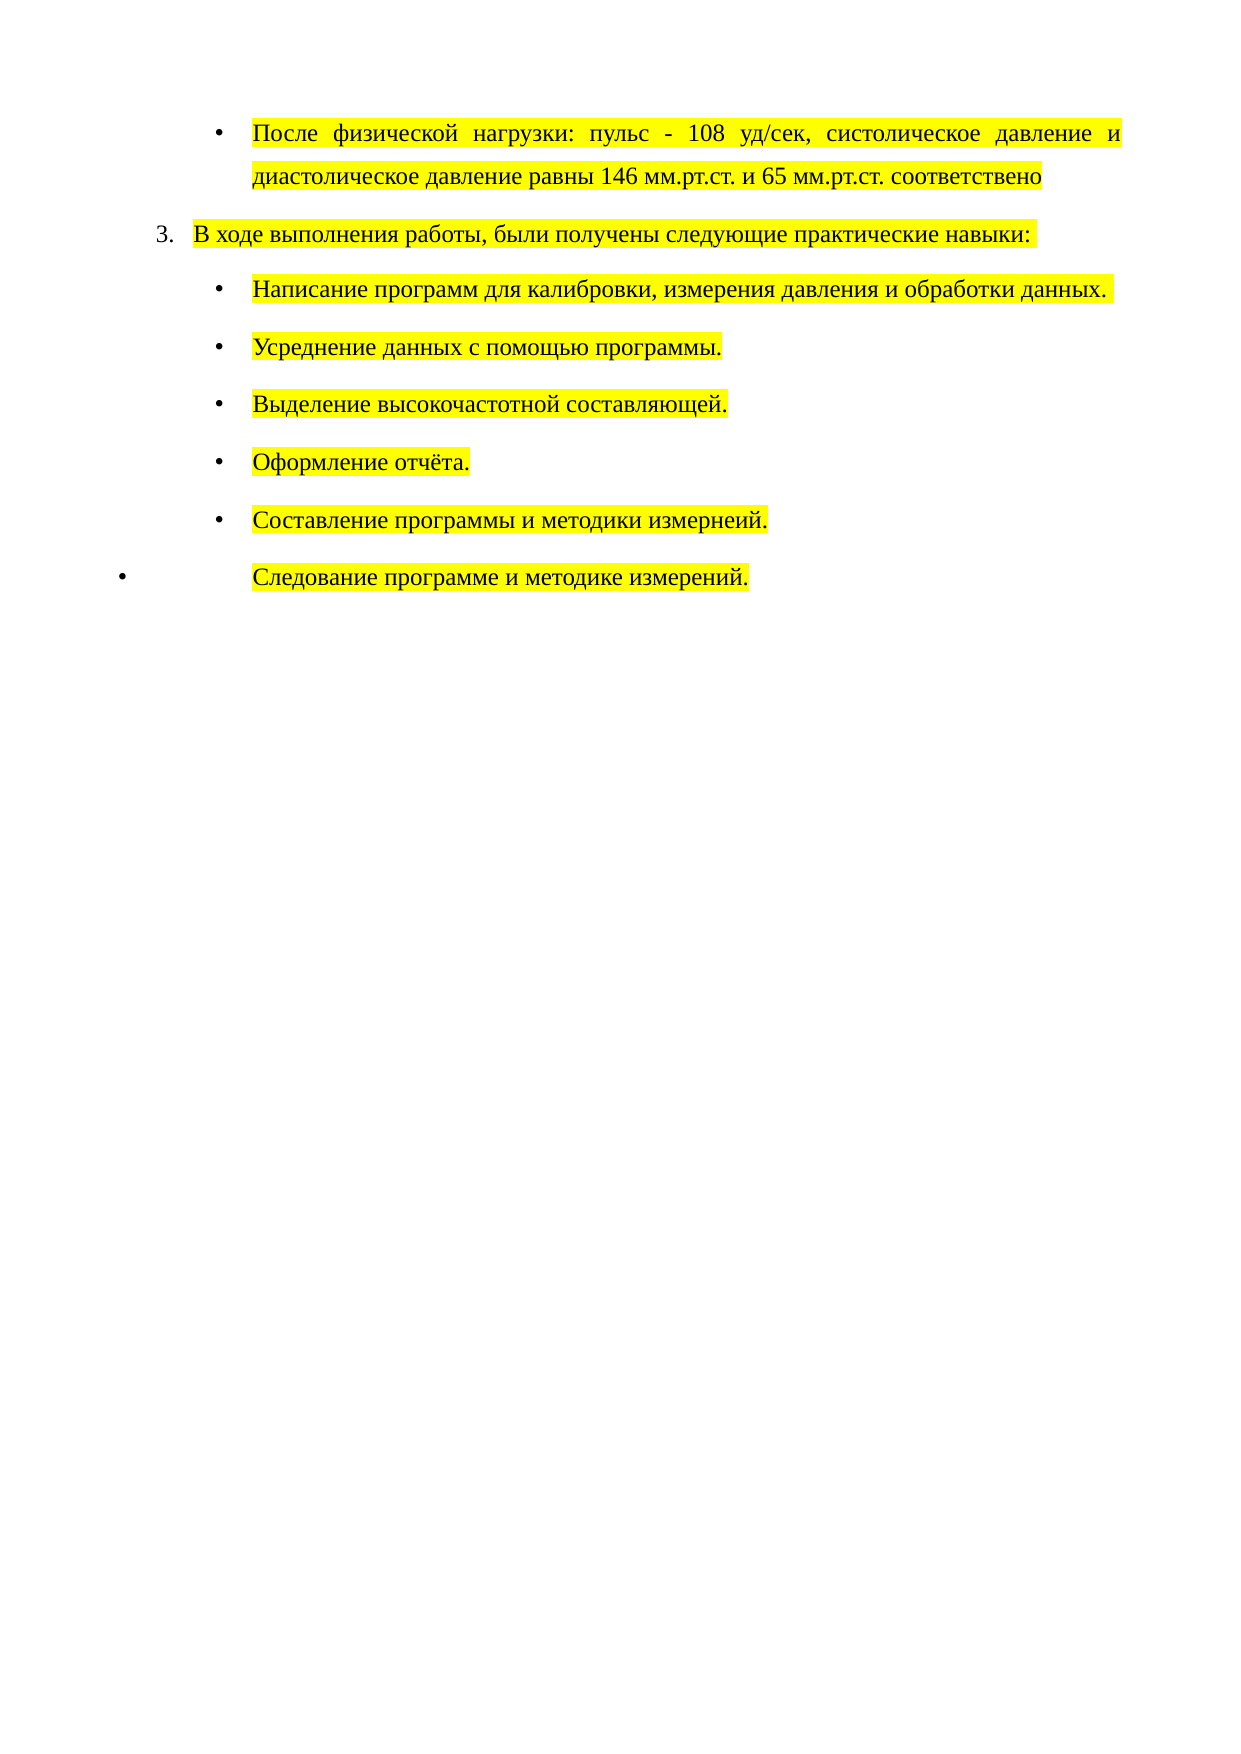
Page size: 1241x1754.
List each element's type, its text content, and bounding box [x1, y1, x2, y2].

list Написание программ для калибровки, измерения давления и обработки данных. [215, 274, 1122, 303]
list Следование программе и методике измерений. [118, 562, 1122, 591]
list Составление программы и методики измернеий. [215, 505, 1122, 533]
list Выделение высокочастотной составляющей. [215, 389, 1122, 418]
list В ходе выполнения работы, были получены следующие практические навыки: [156, 219, 1122, 248]
list Оформление отчёта. [215, 447, 1122, 476]
list После физической нагрузки: пульс - 108 уд/сек, систолическое давление и диастолическое давление равны 146 мм.рт.ст. и 65 мм.рт.ст. соответствено [215, 118, 1122, 190]
list Усреднение данных с помощью программы. [215, 332, 1122, 360]
